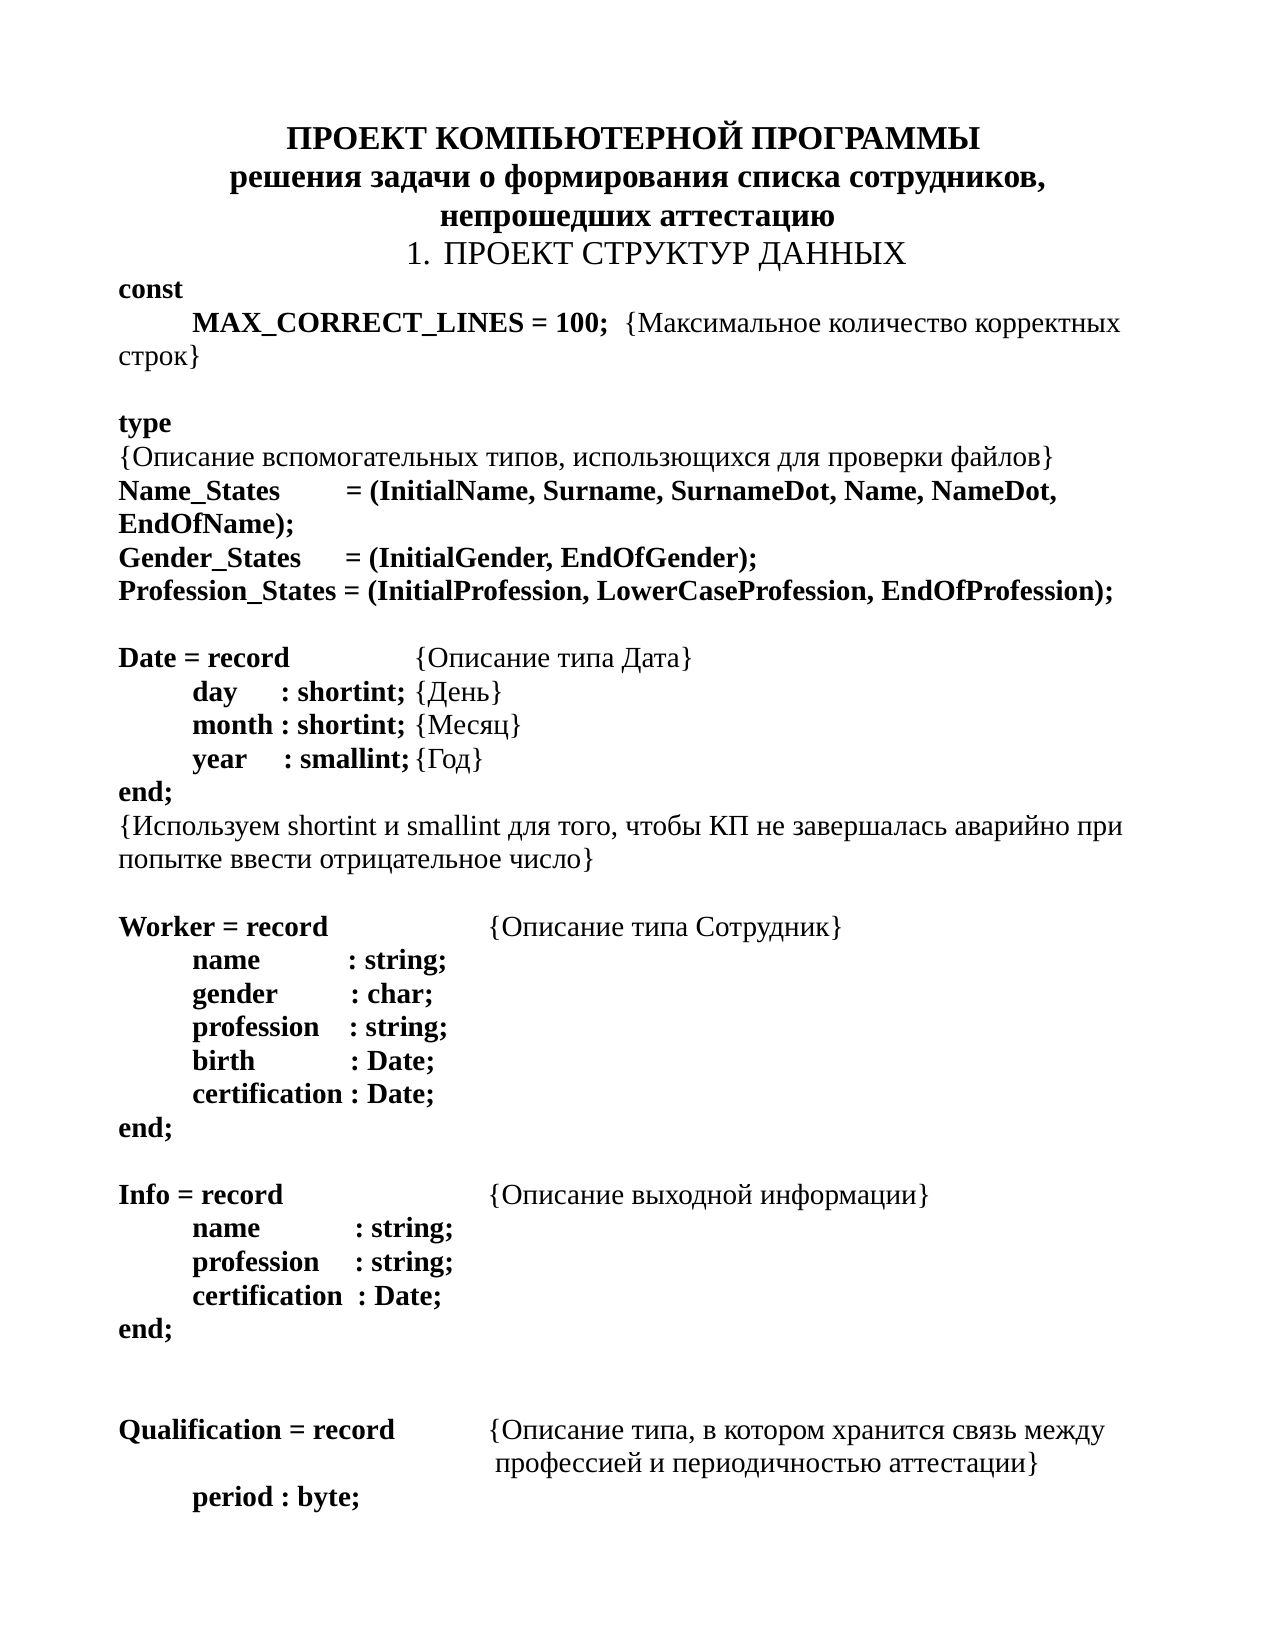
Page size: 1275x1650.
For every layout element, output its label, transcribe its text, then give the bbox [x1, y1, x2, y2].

text решения задачи о формирования списка сотрудников, [118, 156, 1157, 195]
text Gender_States = (InitialGender, EndOfGender); [118, 540, 1157, 573]
text profession : string; [118, 1009, 1157, 1043]
text profession : string; [118, 1244, 1157, 1278]
list ПРОЕКТ СТРУКТУР ДАННЫХ [156, 233, 1157, 271]
text certification : Date; [118, 1278, 1157, 1311]
text ПРОЕКТ КОМПЬЮТЕРНОЙ ПРОГРАММЫ [118, 118, 1157, 156]
text Profession_States = (InitialProfession, LowerCaseProfession, EndOfProfession); [118, 573, 1157, 607]
text const [118, 271, 1157, 305]
text Qualification = record {Описание типа, в котором хранится связь между профессией и периодичностью аттестации} [118, 1412, 1157, 1479]
text Worker = record {Описание типа Сотрудник} [118, 909, 1157, 942]
text type [118, 406, 1157, 439]
text Date = record {Описание типа Дата} [118, 640, 1157, 674]
text {Описание вспомогательных типов, использющихся для проверки файлов} [118, 439, 1157, 473]
text name : string; [118, 1211, 1157, 1244]
text MAX_CORRECT_LINES = 100; {Максимальное количество корректных строк} [118, 305, 1157, 372]
text certification : Date; [118, 1076, 1157, 1110]
text Info = record {Описание выходной информации} [118, 1177, 1157, 1211]
text end; [118, 1110, 1157, 1143]
text {Используем shortint и smallint для того, чтобы КП не завершалась аварийно при попытке ввести отрицательное число} [118, 808, 1157, 875]
text name : string; [118, 942, 1157, 976]
text month : shortint; {Месяц} [118, 707, 1157, 741]
text period : byte; [118, 1479, 1157, 1512]
text birth : Date; [118, 1043, 1157, 1076]
text day : shortint; {День} [118, 674, 1157, 707]
text gender : char; [118, 976, 1157, 1009]
text year : smallint; {Год} [118, 741, 1157, 774]
text непрошедших аттестацию [118, 195, 1157, 233]
text Name_States = (InitialName, Surname, SurnameDot, Name, NameDot, EndOfName); [118, 473, 1157, 540]
text end; [118, 1311, 1157, 1345]
text end; [118, 774, 1157, 808]
